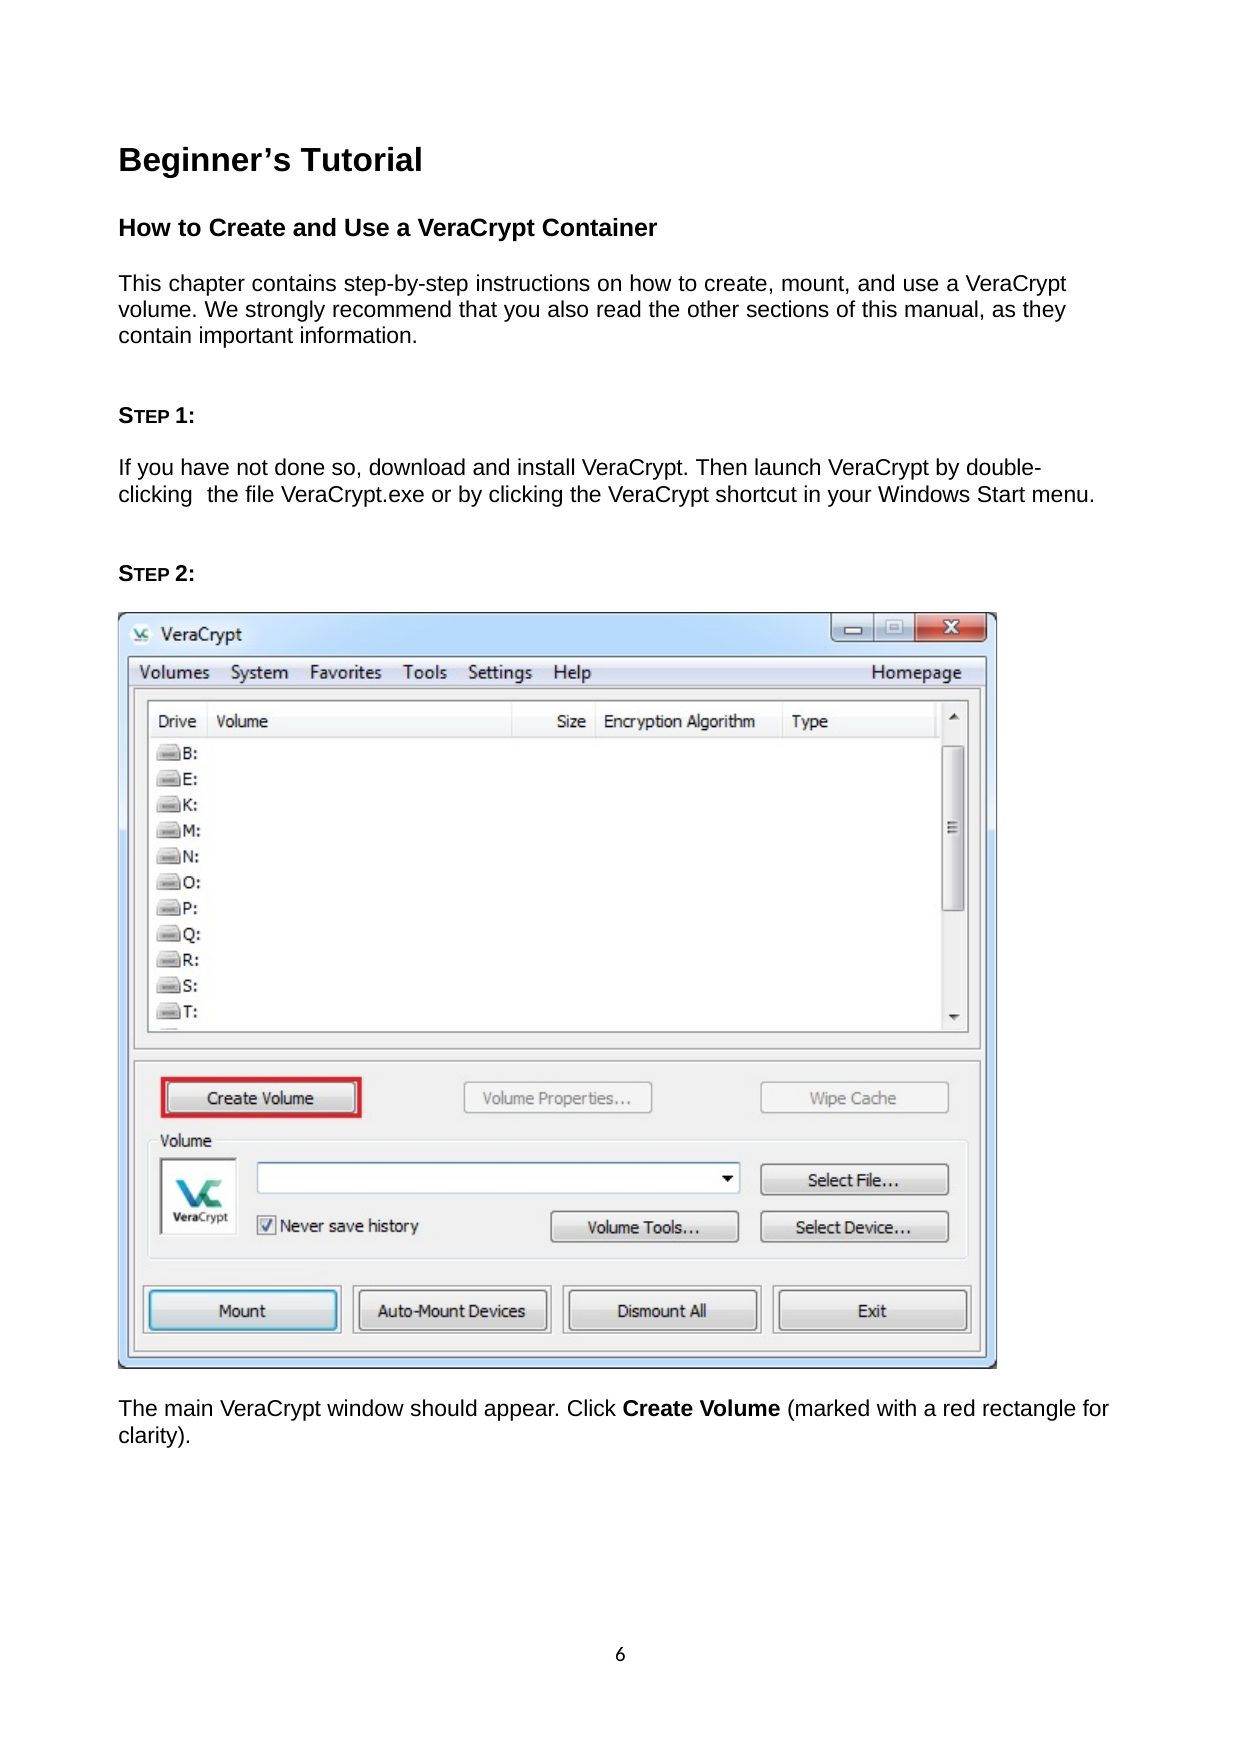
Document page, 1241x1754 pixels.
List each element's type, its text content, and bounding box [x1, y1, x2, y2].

text If you have not done so, download and install VeraCrypt. Then launch VeraCrypt by double-clicking the file VeraCrypt.exe or by clicking the VeraCrypt shortcut in your Windows Start menu. [118, 454, 1112, 507]
subtitle Beginner’s Tutorial [118, 139, 1134, 178]
text STEP 1: [118, 402, 1134, 428]
text This chapter contains step-by-step instructions on how to create, mount, and use a VeraCrypt volume. We strongly recommend that you also read the other sections of this manual, as they contain important information. [118, 270, 1067, 349]
picture [117, 612, 998, 1369]
text The main VeraCrypt window should appear. Click Create Volume (marked with a red rectangle for clarity). [118, 1395, 1114, 1448]
text STEP 2: [118, 560, 1134, 586]
subtitle How to Create and Use a VeraCrypt Container [118, 213, 1134, 241]
